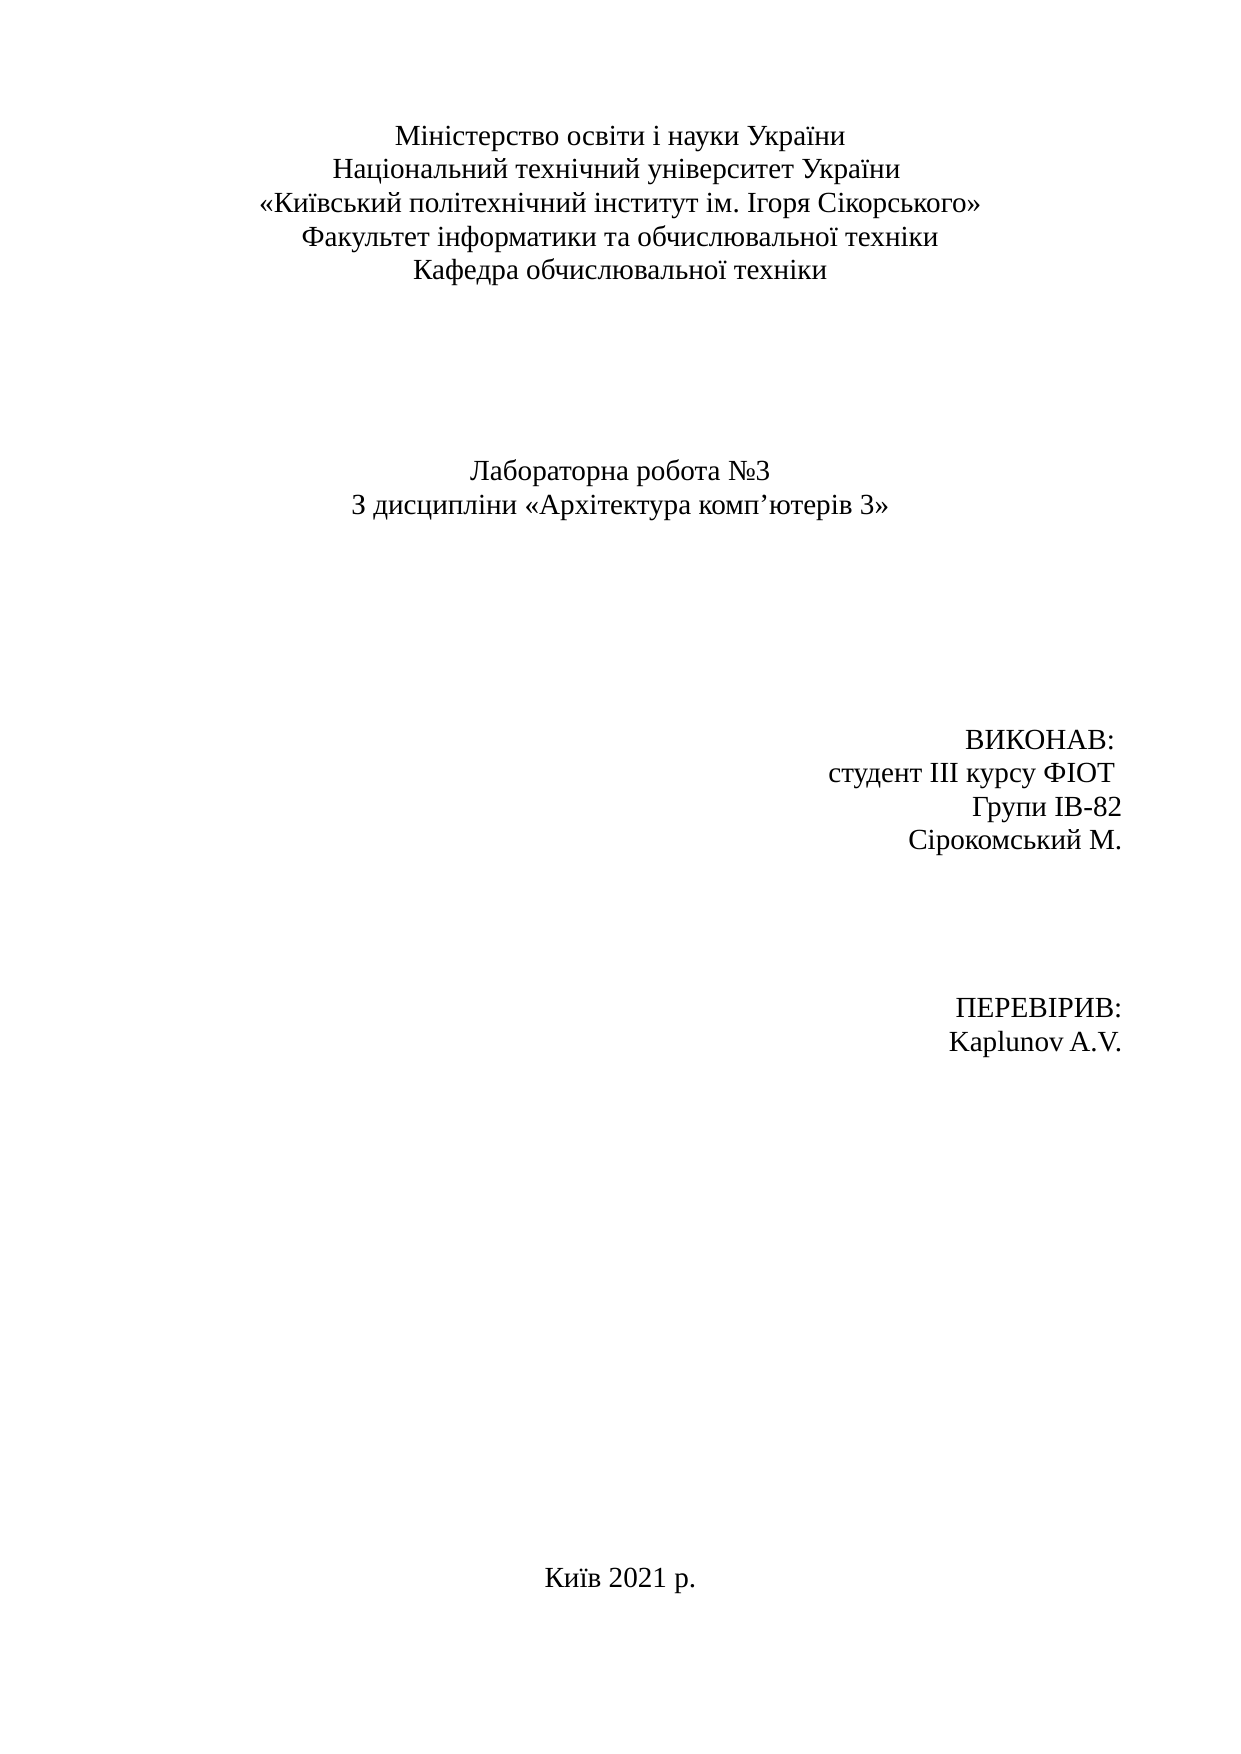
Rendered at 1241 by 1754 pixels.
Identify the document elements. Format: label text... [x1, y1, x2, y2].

text ВИКОНАВ: [118, 722, 1122, 755]
text Сірокомський М. [118, 822, 1122, 856]
text Міністерство освіти і науки України [118, 118, 1122, 152]
text ПЕРЕВІРИВ: [118, 990, 1122, 1024]
text Київ 2021 р. [118, 1560, 1122, 1594]
text З дисципліни «Архітектура компʼютерів 3» [118, 487, 1122, 521]
text Групи ІB-82 [118, 789, 1122, 822]
text Факультет інформатики та обчислювальної техніки [118, 219, 1122, 252]
text Kaplunov A.V. [118, 1024, 1122, 1057]
text «Київський політехнічний інститут ім. Ігоря Сікорського» [118, 185, 1122, 219]
text Кафедра обчислювальної техніки [118, 252, 1122, 286]
text студент ІІІ курсу ФІОТ [118, 755, 1122, 789]
text Лабораторна робота №3 [118, 453, 1122, 487]
text Національний технічний університет України [118, 152, 1122, 185]
